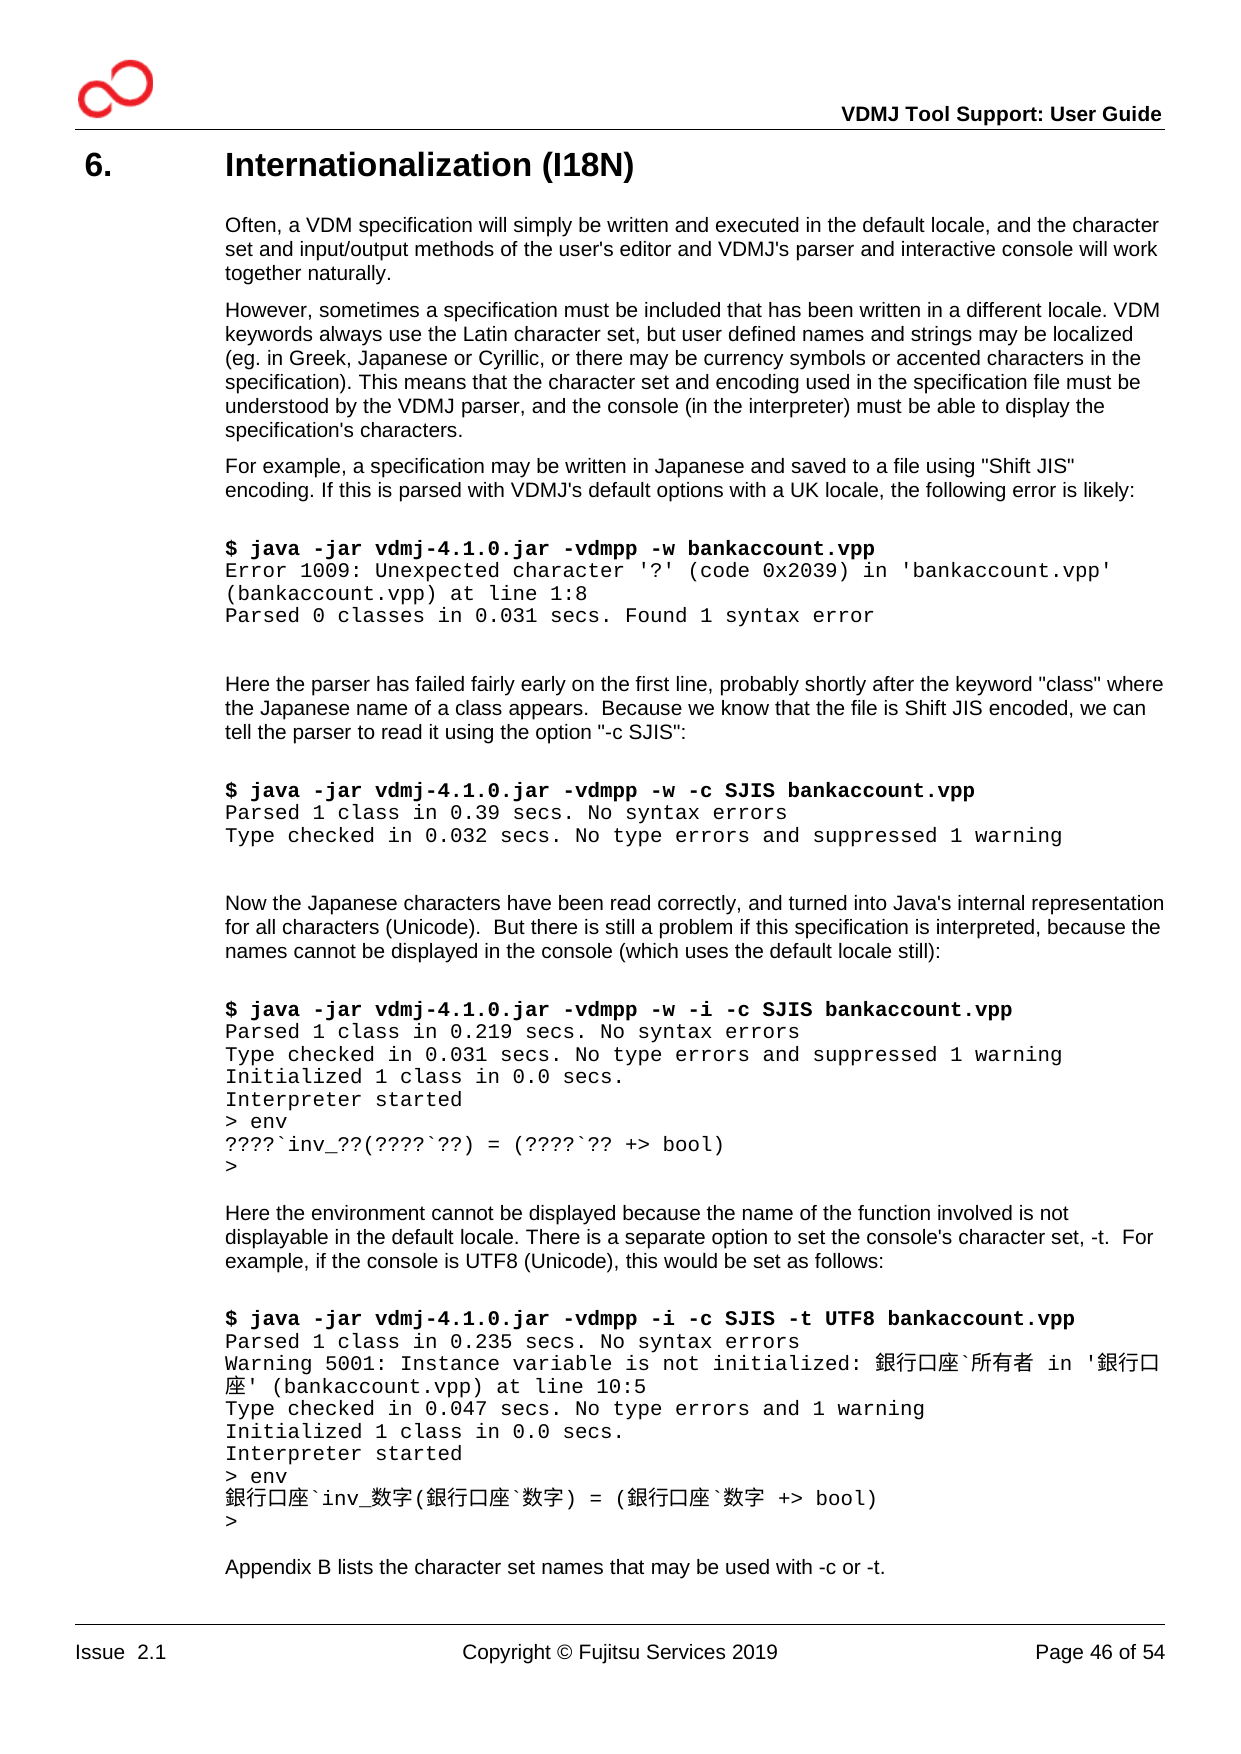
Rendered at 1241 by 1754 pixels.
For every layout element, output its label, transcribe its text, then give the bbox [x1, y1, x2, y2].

text Parsed 1 class in 0.39 secs. No syntax errors [225, 802, 1165, 824]
text Type checked in 0.047 secs. No type errors and 1 warning [225, 1398, 1165, 1420]
text > env [225, 1465, 1165, 1488]
text Here the parser has failed fairly early on the first line, probably shortly after the keyword "class" where the Japanese name of a class appears. Because we know that the file is Shift JIS encoded, we can tell the parser to read it using the option "-c SJIS": [225, 672, 1165, 744]
picture [78, 52, 153, 128]
text > [225, 1156, 1165, 1178]
text Parsed 1 class in 0.235 secs. No syntax errors [225, 1330, 1165, 1353]
text Error 1009: Unexpected character '?' (code 0x2039) in 'bankaccount.vpp' (bankaccount.vpp) at line 1:8 [225, 560, 1165, 605]
text Now the Japanese characters have been read correctly, and turned into Java's internal representation for all characters (Unicode). But there is still a problem if this specification is interpreted, because the names cannot be displayed in the console (which uses the default locale still): [225, 892, 1165, 963]
text Warning 5001: Instance variable is not initialized: 銀行口座`所有者 in '銀行口座' (bankaccount.vpp) at line 10:5 [225, 1353, 1165, 1398]
text Interpreter started [225, 1088, 1165, 1111]
text $ java -jar vdmj-4.1.0.jar -vdmpp -w -c SJIS bankaccount.vpp [225, 779, 1165, 802]
text 銀行口座`inv_数字(銀行口座`数字) = (銀行口座`数字 +> bool) [225, 1488, 1165, 1510]
text Appendix B lists the character set names that may be used with -c or -t. [225, 1555, 1165, 1579]
text $ java -jar vdmj-4.1.0.jar -vdmpp -w -i -c SJIS bankaccount.vpp [225, 998, 1165, 1021]
text ????`inv_??(????`??) = (????`?? +> bool) [225, 1133, 1165, 1156]
text Type checked in 0.032 secs. No type errors and suppressed 1 warning [225, 824, 1165, 847]
text Parsed 0 classes in 0.031 secs. Found 1 syntax error [225, 605, 1165, 627]
text However, sometimes a specification must be included that has been written in a different locale. VDM keywords always use the Latin character set, but user defined names and strings may be localized (eg. in Greek, Japanese or Cyrillic, or there may be currency symbols or accented characters in the specification). This means that the character set and encoding used in the specification file must be understood by the VDMJ parser, and the console (in the interpreter) must be able to display the specification's characters. [225, 298, 1165, 442]
text For example, a specification may be written in Japanese and saved to a file using "Shift JIS" encoding. If this is parsed with VDMJ's default options with a UK locale, the following error is likely: [225, 454, 1165, 502]
text Often, a VDM specification will simply be written and executed in the default locale, and the character set and input/output methods of the user's editor and VDMJ's parser and interactive console will work together naturally. [225, 214, 1165, 286]
text $ java -jar vdmj-4.1.0.jar -vdmpp -w bankaccount.vpp [225, 537, 1165, 560]
text Initialized 1 class in 0.0 secs. [225, 1420, 1165, 1443]
text $ java -jar vdmj-4.1.0.jar -vdmpp -i -c SJIS -t UTF8 bankaccount.vpp [225, 1308, 1165, 1330]
text > [225, 1510, 1165, 1533]
text Here the environment cannot be displayed because the name of the function involved is not displayable in the default locale. There is a separate option to set the console's character set, -t. For example, if the console is UTF8 (Unicode), this would be set as follows: [225, 1201, 1165, 1273]
text Type checked in 0.031 secs. No type errors and suppressed 1 warning [225, 1043, 1165, 1066]
text Parsed 1 class in 0.219 secs. No syntax errors [225, 1021, 1165, 1043]
text Initialized 1 class in 0.0 secs. [225, 1066, 1165, 1088]
subtitle Internationalization (I18N) [75, 145, 1165, 184]
text Interpreter started [225, 1443, 1165, 1465]
text > env [225, 1111, 1165, 1133]
